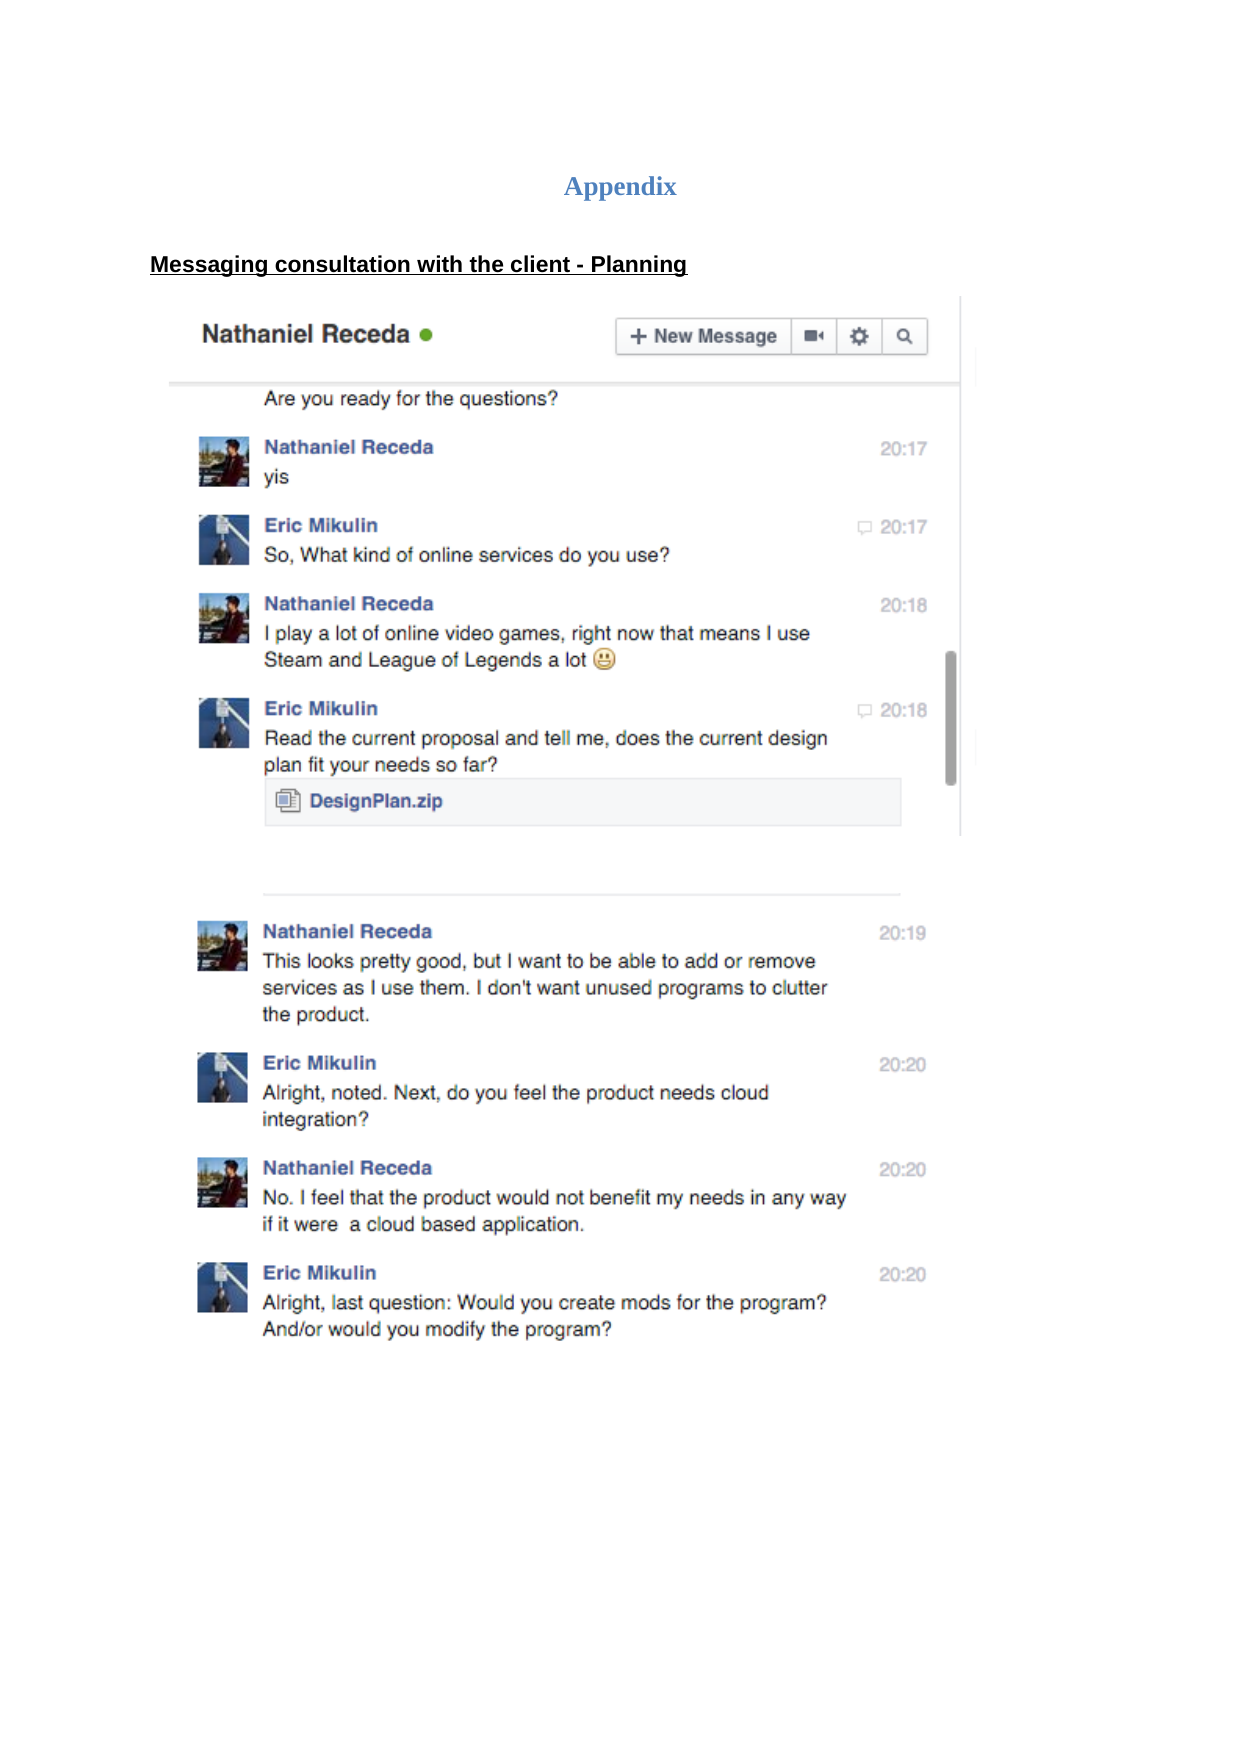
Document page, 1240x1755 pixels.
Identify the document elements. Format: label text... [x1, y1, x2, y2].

text Messaging consultation with the client - Planning [150, 252, 1090, 854]
picture [168, 893, 954, 1366]
picture [168, 296, 977, 836]
text Appendix [150, 171, 1090, 201]
